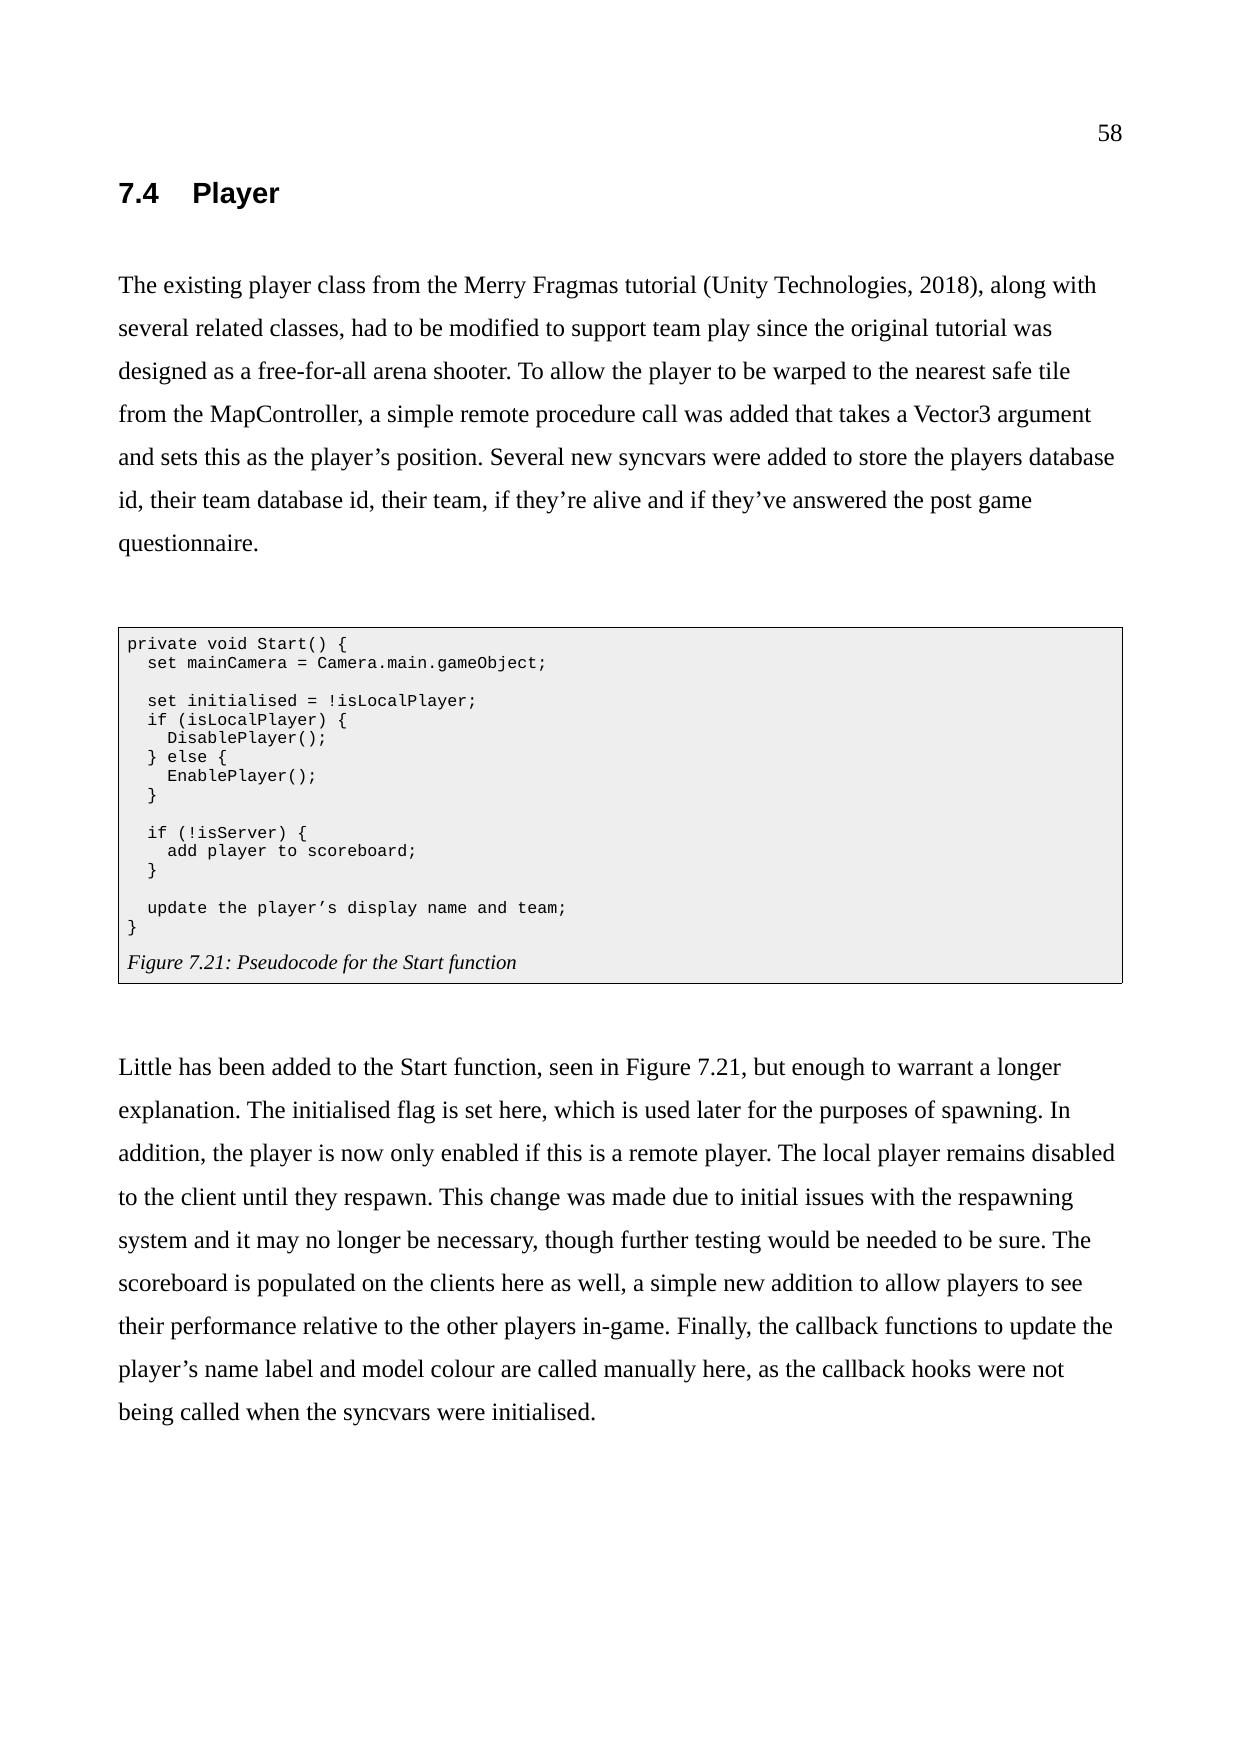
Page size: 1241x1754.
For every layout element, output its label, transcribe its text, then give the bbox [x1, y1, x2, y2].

text update the player’s display name and team; [127, 899, 1113, 918]
text EnablePlayer(); [127, 768, 1113, 786]
text if (isLocalPlayer) { [127, 711, 1113, 730]
subtitle Player [118, 176, 1122, 210]
text if (!isServer) { [127, 824, 1113, 843]
text } [127, 918, 1113, 937]
text } else { [127, 749, 1113, 768]
text Figure 7.21: Pseudocode for the Start function [127, 950, 1113, 974]
text set initialised = !isLocalPlayer; [127, 692, 1113, 711]
text private void Start() { [127, 636, 1113, 654]
text DisablePlayer(); [127, 730, 1113, 749]
text } [127, 862, 1113, 881]
text } [127, 786, 1113, 805]
text set mainCamera = Camera.main.gameObject; [127, 654, 1113, 673]
text The existing player class from the Merry Fragmas tutorial (Unity Technologies, 2018), along with several related classes, had to be modified to support team play since the original tutorial was designed as a free-for-all arena shooter. To allow the player to be warped to the nearest safe tile from the MapController, a simple remote procedure call was added that takes a Vector3 argument and sets this as the player’s position. Several new syncvars were added to store the players database id, their team database id, their team, if they’re alive and if they’ve answered the post game questionnaire. [118, 270, 1122, 557]
text Little has been added to the Start function, seen in Figure 7.21, but enough to warrant a longer explanation. The initialised flag is set here, which is used later for the purposes of spawning. In addition, the player is now only enabled if this is a remote player. The local player remains disabled to the client until they respawn. This change was made due to initial issues with the respawning system and it may no longer be necessary, though further testing would be needed to be sure. The scoreboard is populated on the clients here as well, a simple new addition to allow players to see their performance relative to the other players in-game. Finally, the callback functions to update the player’s name label and model colour are called manually here, as the callback hooks were not being called when the syncvars were initialised. [118, 1052, 1122, 1426]
text add player to scoreboard; [127, 843, 1113, 862]
